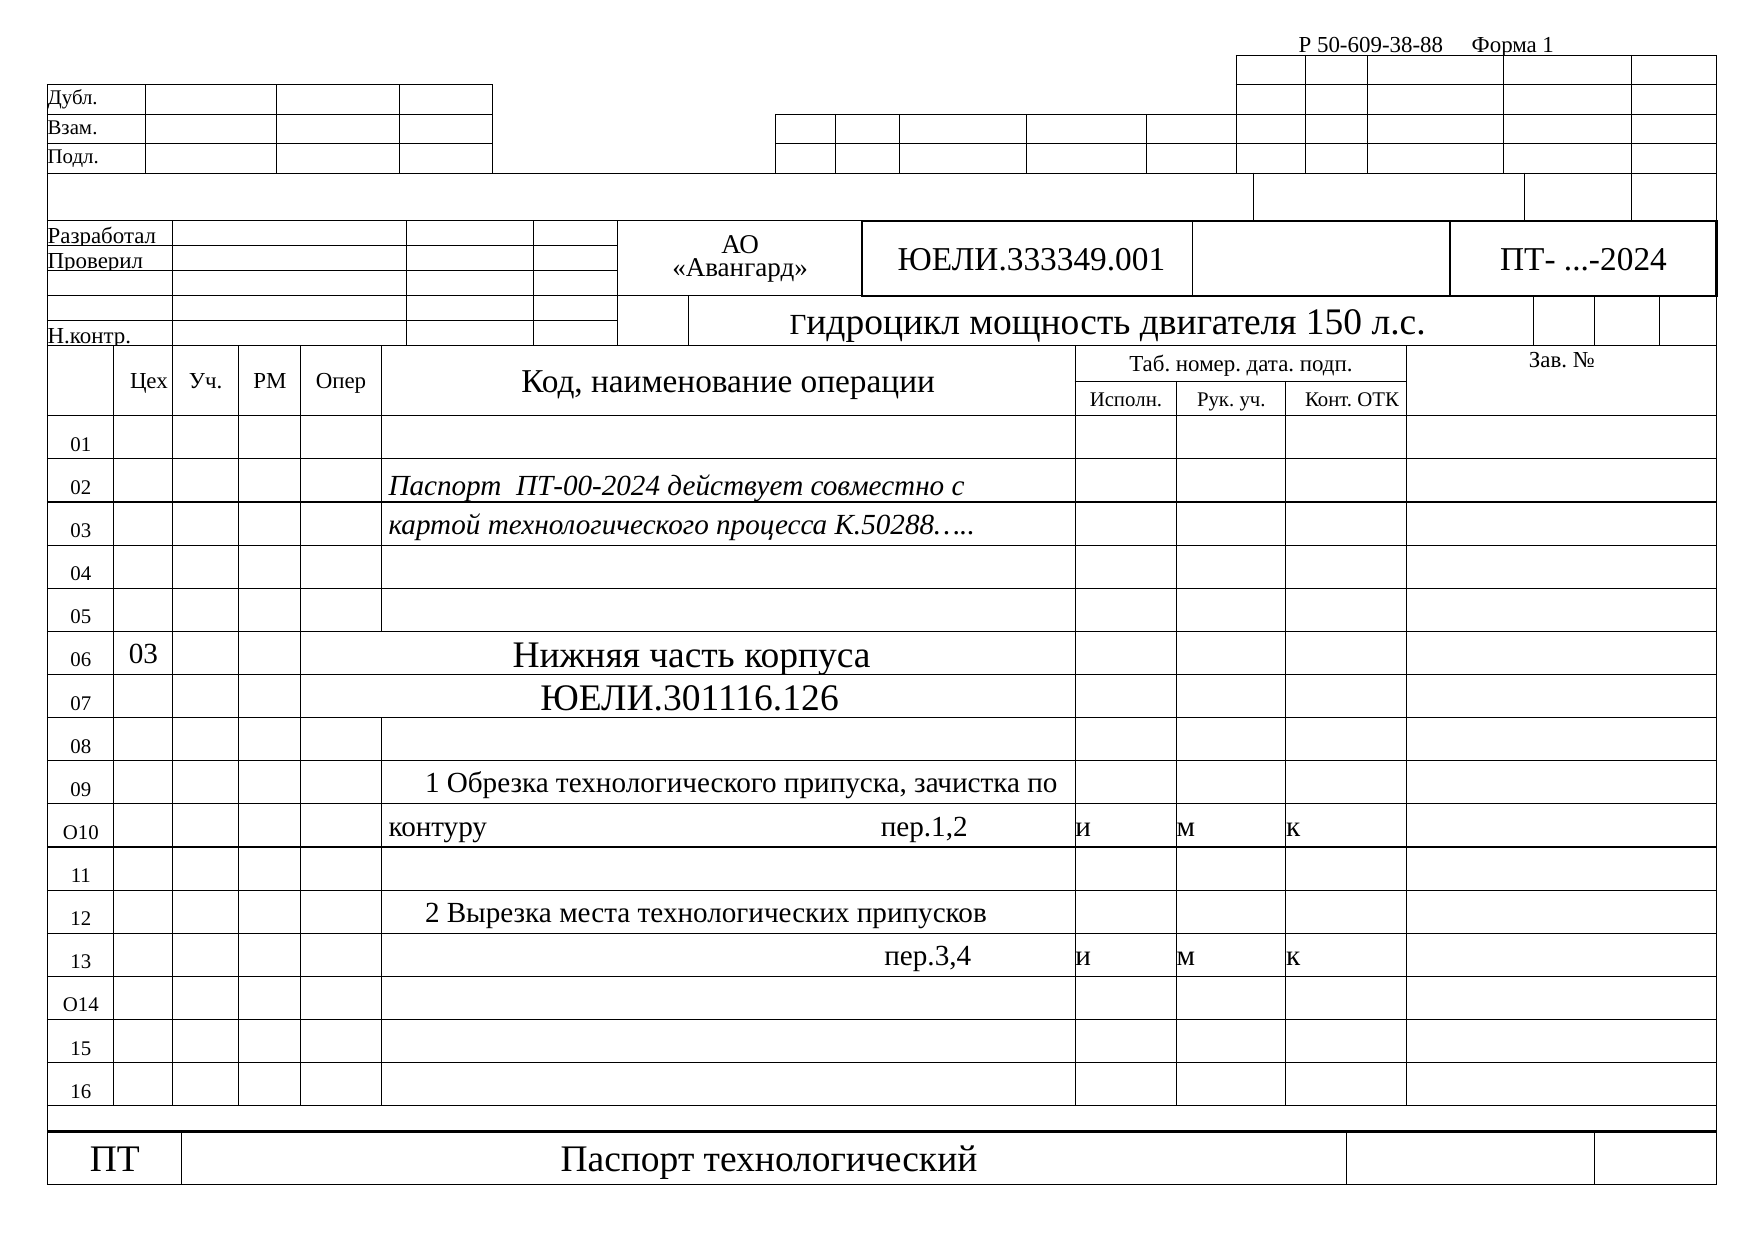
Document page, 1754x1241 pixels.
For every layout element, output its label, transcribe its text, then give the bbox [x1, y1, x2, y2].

table_cell [48, 346, 113, 415]
table_cell [1177, 761, 1285, 803]
table_cell О10 [48, 804, 113, 846]
table_cell [301, 589, 381, 631]
table_cell [382, 1020, 1075, 1062]
table_cell [618, 296, 688, 345]
table_cell м [1177, 934, 1285, 976]
table_cell Дубл. [48, 85, 145, 114]
table_cell [173, 271, 406, 295]
table_cell [1076, 718, 1176, 760]
table_cell [173, 675, 238, 717]
table_cell [239, 848, 300, 889]
table_cell [1595, 297, 1659, 345]
table_cell [1407, 632, 1716, 674]
table_cell м [1177, 804, 1285, 846]
table_cell [239, 632, 300, 674]
table_cell [239, 891, 300, 933]
table_cell [239, 459, 300, 501]
table_cell [1632, 56, 1716, 84]
table_cell [301, 804, 381, 846]
table_cell Цех [114, 346, 172, 415]
table_cell [900, 144, 1026, 173]
table_cell [1076, 632, 1176, 674]
table_cell [114, 55, 146, 84]
table_cell [1254, 174, 1524, 220]
table_cell ПТ- ...-2024 [1451, 222, 1715, 295]
table_cell [114, 977, 172, 1019]
table_cell [1286, 1063, 1406, 1105]
table_cell [493, 84, 732, 114]
table_cell [1177, 1020, 1285, 1062]
table_cell [400, 55, 407, 84]
table_cell [301, 1063, 381, 1105]
table_cell [114, 804, 172, 846]
table_cell 1 Обрезка технологического припуска, зачистка по [382, 761, 1075, 803]
table_cell Взам. [48, 115, 145, 143]
table_cell [382, 416, 1075, 458]
table_cell Рук. уч. [1177, 382, 1285, 415]
table_cell [301, 761, 381, 803]
table_cell [1286, 675, 1406, 717]
table_cell [277, 55, 301, 84]
table_cell [1504, 115, 1631, 143]
table_cell [1076, 1020, 1176, 1062]
table_cell [173, 761, 238, 803]
table_cell [301, 546, 381, 588]
table_cell [1193, 55, 1236, 84]
table_cell [1177, 589, 1285, 631]
table_cell ПТ [48, 1133, 181, 1183]
table_cell [239, 977, 300, 1019]
table_cell [114, 459, 172, 501]
table_cell [534, 221, 617, 245]
table_cell [1525, 174, 1631, 220]
table_cell [400, 115, 492, 143]
table_cell [146, 85, 276, 114]
table_cell Опер [301, 346, 381, 415]
table_cell [114, 416, 172, 458]
table_cell [277, 85, 399, 114]
table_cell Уч. [173, 346, 238, 415]
table_cell [1368, 85, 1503, 114]
table_cell [1177, 977, 1285, 1019]
table_cell 08 [48, 718, 113, 760]
table_cell [301, 718, 381, 760]
table_cell [48, 174, 1253, 220]
table_cell [114, 761, 172, 803]
table_cell [114, 503, 172, 544]
table_cell [239, 804, 300, 846]
table_cell 12 [48, 891, 113, 933]
table_cell [182, 55, 238, 84]
table_cell [173, 296, 406, 320]
table_cell РМ [239, 346, 300, 415]
table_cell [382, 546, 1075, 588]
table_cell [1407, 934, 1716, 976]
table_cell [277, 115, 399, 143]
table_cell [173, 589, 238, 631]
table_cell [407, 296, 533, 320]
table_cell [239, 416, 300, 458]
table_cell [1286, 891, 1406, 933]
table_cell [836, 144, 899, 173]
table_cell [1193, 222, 1449, 295]
table_cell [239, 675, 300, 717]
table_cell [1076, 589, 1176, 631]
table_cell [900, 55, 1027, 84]
table_cell [835, 55, 862, 84]
table_cell [173, 55, 182, 84]
table_cell [301, 977, 381, 1019]
table_cell [1177, 1063, 1285, 1105]
table_cell [776, 55, 835, 84]
table_cell [1177, 546, 1285, 588]
table_cell [1407, 1020, 1716, 1062]
table_cell [1407, 761, 1716, 803]
table_cell и [1076, 934, 1176, 976]
table_cell 07 [48, 675, 113, 717]
table_cell [173, 459, 238, 501]
table_cell [1407, 1063, 1716, 1105]
table_cell [301, 848, 381, 889]
table_cell [1177, 416, 1285, 458]
table_cell 02 [48, 459, 113, 501]
table_cell [1076, 546, 1176, 588]
table_cell [173, 221, 406, 245]
table_cell [1504, 85, 1631, 114]
table_cell [1368, 144, 1503, 173]
table_cell [301, 675, 381, 717]
table_cell [173, 246, 406, 270]
table_cell [1286, 632, 1406, 674]
table_cell [1407, 459, 1716, 501]
table_cell 05 [48, 589, 113, 631]
table_cell [1286, 459, 1406, 501]
table_cell [1595, 1133, 1716, 1183]
table_cell [301, 1020, 381, 1062]
table_cell [1237, 115, 1305, 143]
table_cell [382, 977, 1075, 1019]
table_cell [114, 1020, 172, 1062]
table_cell [173, 891, 238, 933]
table_cell ЮЕЛИ.333349.001 [863, 222, 1192, 295]
table_cell [1076, 977, 1176, 1019]
table_cell [173, 848, 238, 889]
table_cell [1027, 55, 1075, 84]
table_cell 15 [48, 1020, 113, 1062]
table_header Р 50-609-38-88 Форма 1 [48, 25, 1716, 55]
table_cell [1237, 85, 1305, 114]
table_cell [1632, 85, 1716, 114]
table_cell 03 [114, 632, 172, 674]
table_cell [862, 55, 899, 84]
table_cell [239, 1020, 300, 1062]
table_cell [1076, 891, 1176, 933]
table_cell [173, 503, 238, 544]
table_cell [239, 1063, 300, 1105]
table_cell [1286, 977, 1406, 1019]
table_cell [146, 144, 276, 173]
table_cell [173, 1063, 238, 1105]
table_cell Гидроцикл мощность двигателя 150 л.с. [689, 296, 1533, 345]
table_cell [173, 416, 238, 458]
table_cell Код, наименование операции [382, 346, 1075, 415]
table_cell [1027, 144, 1146, 173]
table_cell [301, 459, 381, 501]
table_cell [1407, 848, 1716, 889]
table_cell [239, 55, 277, 84]
table_cell [382, 848, 1075, 889]
table_cell [776, 144, 835, 173]
table_cell [534, 55, 617, 84]
table_cell [48, 271, 172, 295]
table_cell [1177, 848, 1285, 889]
table_cell [1286, 416, 1406, 458]
table_cell [618, 55, 732, 84]
table_cell 2 Вырезка места технологических припусков [382, 891, 1075, 933]
table_cell [407, 55, 493, 84]
table_cell [1306, 56, 1367, 84]
table_cell [1177, 459, 1285, 501]
table_cell [1286, 589, 1406, 631]
table_cell [1177, 891, 1285, 933]
table_cell [1407, 977, 1716, 1019]
table_cell [1286, 761, 1406, 803]
table_cell Паспорт ПТ-00-2024 действует совместно с [382, 459, 1075, 501]
table_cell [1075, 55, 1146, 84]
table_cell [114, 848, 172, 889]
table_cell [407, 271, 533, 295]
table_cell [1076, 761, 1176, 803]
table_cell [534, 321, 617, 345]
table_cell 06 [48, 632, 113, 674]
table_cell Проверил [48, 246, 172, 270]
table_cell [1407, 804, 1716, 846]
table_cell Разработал [48, 221, 172, 245]
table_cell Зав. № [1407, 346, 1716, 415]
table_cell [407, 246, 533, 270]
table_cell [301, 55, 381, 84]
table_cell 03 [48, 503, 113, 544]
table_cell [1407, 416, 1716, 458]
table_cell [1076, 503, 1176, 544]
table_cell [48, 296, 172, 320]
table_cell [1632, 174, 1716, 220]
table_cell [1407, 546, 1716, 588]
table_cell [173, 934, 238, 976]
table_cell [534, 271, 617, 295]
table_cell [1286, 848, 1406, 889]
table_cell 11 [48, 848, 113, 889]
table_cell [114, 718, 172, 760]
table_cell [1176, 55, 1193, 84]
table_cell [1076, 675, 1176, 717]
table_cell [1660, 297, 1716, 345]
table_cell [114, 934, 172, 976]
table_cell [1368, 56, 1503, 84]
table_cell [1632, 144, 1716, 173]
table_cell [1076, 1063, 1176, 1105]
table_cell [1237, 144, 1305, 173]
table_cell [146, 115, 276, 143]
table_cell [1237, 56, 1305, 84]
table_cell [493, 143, 775, 173]
table_cell [776, 115, 835, 143]
table_cell [48, 1106, 1716, 1130]
table_cell к [1286, 934, 1406, 976]
table_cell [239, 934, 300, 976]
table_cell [1177, 675, 1285, 717]
table_cell Нижняя часть корпуса [382, 632, 1075, 674]
table_cell [382, 589, 1075, 631]
table_cell [173, 718, 238, 760]
table_cell [1407, 891, 1716, 933]
table_cell [239, 503, 300, 544]
table_cell [1407, 718, 1716, 760]
table_cell [114, 546, 172, 588]
table_cell [1286, 503, 1406, 544]
table_cell [407, 321, 533, 345]
table_cell О14 [48, 977, 113, 1019]
table_cell [1407, 503, 1716, 544]
table_cell [836, 115, 899, 143]
table_cell Исполн. [1076, 382, 1176, 415]
table_cell [1347, 1133, 1594, 1183]
table_cell [407, 221, 533, 245]
table_cell 01 [48, 416, 113, 458]
table_cell [114, 891, 172, 933]
table_cell [277, 144, 399, 173]
table_cell пер.3,4 [382, 934, 1075, 976]
table_cell [381, 55, 400, 84]
table_cell 16 [48, 1063, 113, 1105]
table_cell [239, 718, 300, 760]
table_cell [493, 55, 534, 84]
table_cell Конт. ОТК [1286, 382, 1406, 415]
table_cell [900, 115, 1026, 143]
table_cell [1177, 718, 1285, 760]
table_cell [173, 546, 238, 588]
table_cell [146, 55, 172, 84]
table_cell [1534, 297, 1594, 345]
table_cell 09 [48, 761, 113, 803]
table_cell и [1076, 804, 1176, 846]
table_cell [173, 321, 406, 345]
table_cell Паспорт технологический [182, 1133, 1346, 1183]
table_cell [173, 1020, 238, 1062]
table_cell [301, 503, 381, 544]
table_cell [1286, 718, 1406, 760]
table_cell [1306, 115, 1367, 143]
table_cell [301, 891, 381, 933]
table_cell [1306, 144, 1367, 173]
table_cell Н.контр. [48, 321, 172, 345]
table_cell [1177, 503, 1285, 544]
table_cell [534, 296, 617, 320]
table_cell контуру пер.1,2 [382, 804, 1075, 846]
table_cell [114, 589, 172, 631]
table_cell [732, 84, 1236, 114]
table_cell [1146, 55, 1176, 84]
table_cell [1504, 56, 1631, 84]
table_cell [1147, 115, 1236, 143]
table_cell [1504, 144, 1631, 173]
table_cell [173, 977, 238, 1019]
table_cell [239, 761, 300, 803]
table_cell [1076, 416, 1176, 458]
table_cell [534, 246, 617, 270]
table_cell [493, 114, 775, 143]
table_cell [382, 1063, 1075, 1105]
table_cell Подл. [48, 144, 145, 173]
table_cell Таб. номер. дата. подп. [1076, 346, 1406, 381]
table_cell [239, 546, 300, 588]
table_cell [400, 85, 492, 114]
table_cell [1407, 675, 1716, 717]
table_cell [114, 1063, 172, 1105]
table_cell [173, 804, 238, 846]
table_cell 04 [48, 546, 113, 588]
table_cell картой технологического процесса К.50288….. [382, 503, 1075, 544]
table_cell [400, 144, 492, 173]
table_cell [1076, 848, 1176, 889]
table_cell [173, 632, 238, 674]
table_cell [1177, 632, 1285, 674]
table_cell [301, 934, 381, 976]
table_cell [239, 589, 300, 631]
table_cell [1306, 85, 1367, 114]
table_cell [732, 55, 776, 84]
table_cell [1286, 1020, 1406, 1062]
table_cell [1076, 459, 1176, 501]
table_cell [1027, 115, 1146, 143]
table_cell [382, 718, 1075, 760]
table_cell [1407, 589, 1716, 631]
table_cell 13 [48, 934, 113, 976]
table_cell [1147, 144, 1236, 173]
table_cell [48, 55, 113, 84]
table_cell [1632, 115, 1716, 143]
table_cell [1286, 546, 1406, 588]
table_cell [114, 675, 172, 717]
table_cell к [1286, 804, 1406, 846]
table_cell [301, 416, 381, 458]
table_cell ЮЕЛИ.301116.126 [382, 675, 1075, 717]
table_cell [301, 632, 381, 674]
table_cell АО «Авангард» [618, 221, 861, 295]
table_cell [1368, 115, 1503, 143]
